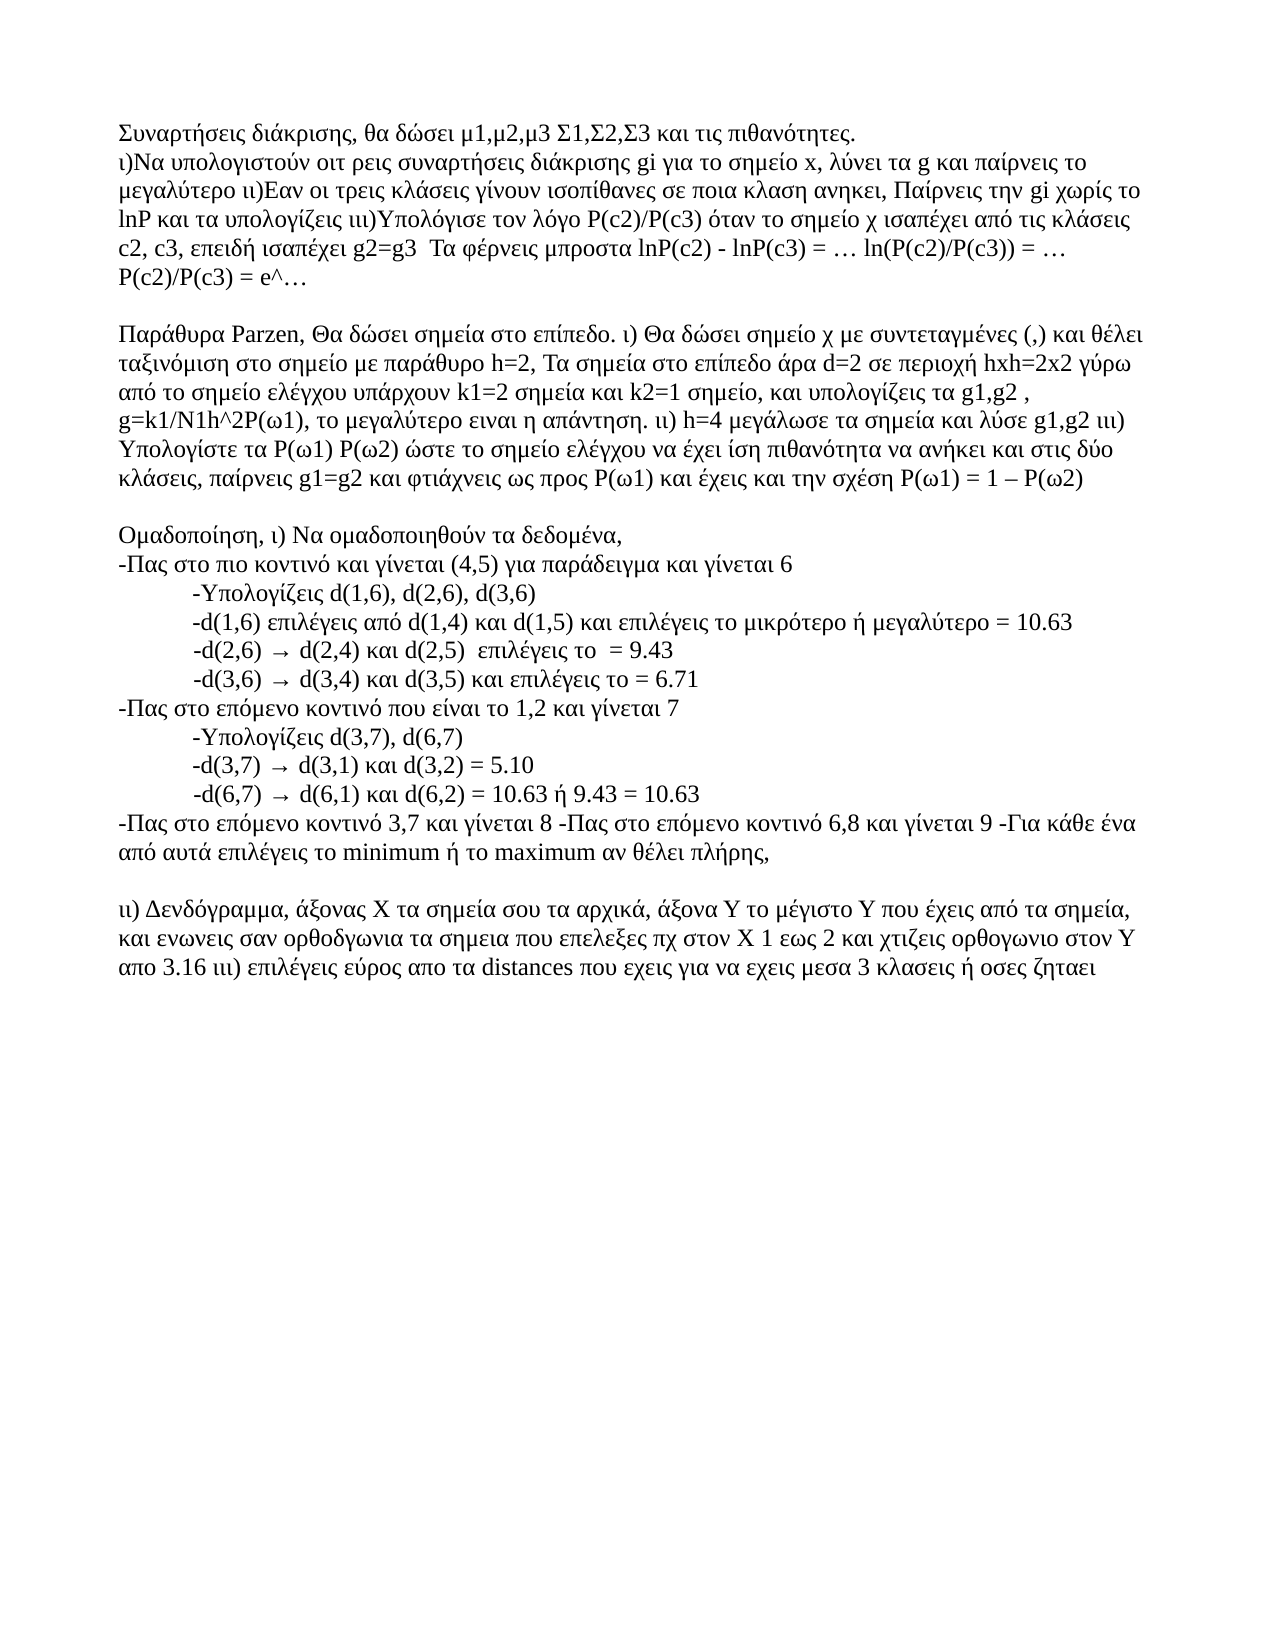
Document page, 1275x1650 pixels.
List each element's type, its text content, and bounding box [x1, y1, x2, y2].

text -d(3,7) → d(3,1) και d(3,2) = 5.10 [118, 751, 1157, 779]
text Ομαδοποίηση, ι) Να ομαδοποιηθούν τα δεδομένα, [118, 521, 1157, 549]
text ιι) Δενδόγραμμα, άξονας Χ τα σημεία σου τα αρχικά, άξονα Υ το μέγιστο Υ που έχεις από τα σημεία, και ενωνεις σαν ορθοδγωνια τα σημεια που επελεξες πχ στον Χ 1 εως 2 και χτιζεις ορθογωνιο στον Υ απο 3.16 ιιι) επιλέγεις εύρος απο τα distances που εχεις για να εχεις μεσα 3 κλασεις ή οσες ζηταει [118, 894, 1157, 981]
text -Πας στο επόμενο κοντινό 3,7 και γίνεται 8 -Πας στο επόμενο κοντινό 6,8 και γίνεται 9 -Για κάθε ένα από αυτά επιλέγεις το minimum ή το maximum αν θέλει πλήρης, [118, 808, 1157, 866]
text -Υπολογίζεις d(1,6), d(2,6), d(3,6) [118, 578, 1157, 607]
text ι)Να υπολογιστούν οιτ ρεις συναρτήσεις διάκρισης gi για το σημείο x, λύνει τα g και παίρνεις το μεγαλύτερο ιι)Εαν οι τρεις κλάσεις γίνουν ισοπίθανες σε ποια κλαση ανηκει, Παίρνεις την gi χωρίς το lnP και τα υπολογίζεις ιιι)Υπολόγισε τον λόγο P(c2)/P(c3) όταν το σημείο χ ισαπέχει από τις κλάσεις c2, c3, επειδή ισαπέχει g2=g3 Τα φέρνεις μπροστα lnP(c2) - lnP(c3) = … ln(P(c2)/P(c3)) = … P(c2)/P(c3) = e^… [118, 147, 1157, 291]
text -Υπολογίζεις d(3,7), d(6,7) [118, 722, 1157, 751]
text Συναρτήσεις διάκρισης, θα δώσει μ1,μ2,μ3 Σ1,Σ2,Σ3 και τις πιθανότητες. [118, 118, 1157, 147]
text Παράθυρα Parzen, Θα δώσει σημεία στο επίπεδο. ι) Θα δώσει σημείο χ με συντεταγμένες (,) και θέλει ταξινόμιση στο σημείο με παράθυρο h=2, Τα σημεία στο επίπεδο άρα d=2 σε περιοχή hxh=2x2 γύρω από το σημείο ελέγχου υπάρχουν k1=2 σημεία και k2=1 σημείο, και υπολογίζεις τα g1,g2 , g=k1/N1h^2P(ω1), το μεγαλύτερο ειναι η απάντηση. ιι) h=4 μεγάλωσε τα σημεία και λύσε g1,g2 ιιι) Υπολογίστε τα P(ω1) Ρ(ω2) ώστε το σημείο ελέγχου να έχει ίση πιθανότητα να ανήκει και στις δύο κλάσεις, παίρνεις g1=g2 και φτιάχνεις ως προς P(ω1) και έχεις και την σχέση P(ω1) = 1 – P(ω2) [118, 319, 1157, 492]
text -d(1,6) επιλέγεις από d(1,4) και d(1,5) και επιλέγεις το μικρότερο ή μεγαλύτερο = 10.63 [118, 607, 1157, 636]
text -d(3,6) → d(3,4) και d(3,5) και επιλέγεις το = 6.71 [118, 664, 1157, 693]
text -d(6,7) → d(6,1) και d(6,2) = 10.63 ή 9.43 = 10.63 [118, 779, 1157, 808]
text -d(2,6) → d(2,4) και d(2,5) επιλέγεις το = 9.43 [118, 636, 1157, 664]
text -Πας στο επόμενο κοντινό που είναι το 1,2 και γίνεται 7 [118, 693, 1157, 722]
text -Πας στο πιο κοντινό και γίνεται (4,5) για παράδειγμα και γίνεται 6 [118, 549, 1157, 578]
